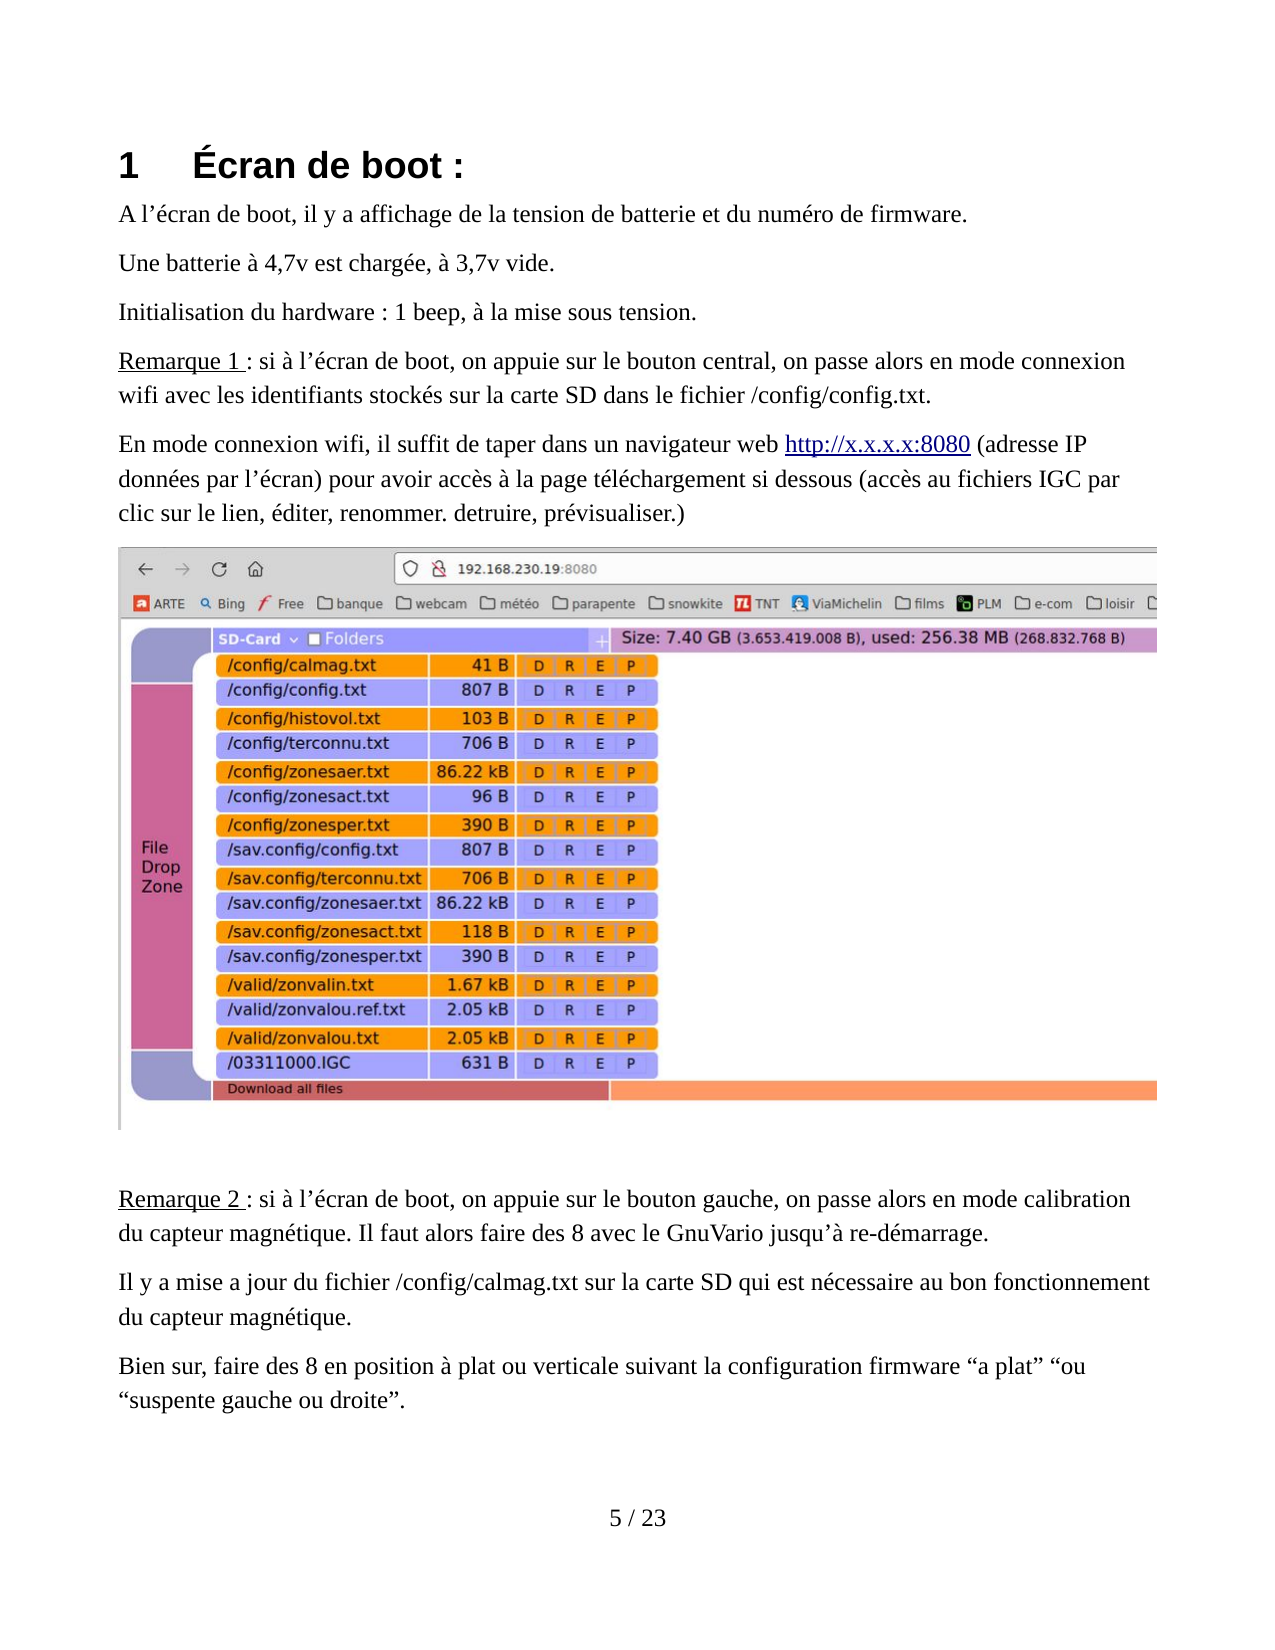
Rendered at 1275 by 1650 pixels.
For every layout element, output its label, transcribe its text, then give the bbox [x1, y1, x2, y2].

text A l’écran de boot, il y a affichage de la tension de batterie et du numéro de firmware. [118, 199, 1157, 227]
picture [118, 547, 1157, 1130]
text Bien sur, faire des 8 en position à plat ou verticale suivant la configuration firmware “a plat” “ou “suspente gauche ou droite”. [118, 1351, 1157, 1414]
text Une batterie à 4,7v est chargée, à 3,7v vide. [118, 248, 1157, 277]
text Il y a mise a jour du fichier /config/calmag.txt sur la carte SD qui est nécessaire au bon fonctionnement du capteur magnétique. [118, 1267, 1157, 1331]
text Remarque 1 : si à l’écran de boot, on appuie sur le bouton central, on passe alors en mode connexion wifi avec les identifiants stockés sur la carte SD dans le fichier /config/config.txt. [118, 346, 1157, 409]
text Initialisation du hardware : 1 beep, à la mise sous tension. [118, 297, 1157, 326]
subtitle Écran de boot : [118, 143, 1157, 186]
text En mode connexion wifi, il suffit de taper dans un navigateur web http://x.x.x.x:8080 (adresse IP données par l’écran) pour avoir accès à la page téléchargement si dessous (accès au fichiers IGC par clic sur le lien, éditer, renommer. detruire, prévisualiser.) [118, 429, 1157, 527]
text Remarque 2 : si à l’écran de boot, on appuie sur le bouton gauche, on passe alors en mode calibration du capteur magnétique. Il faut alors faire des 8 avec le GnuVario jusqu’à re-démarrage. [118, 1184, 1157, 1247]
